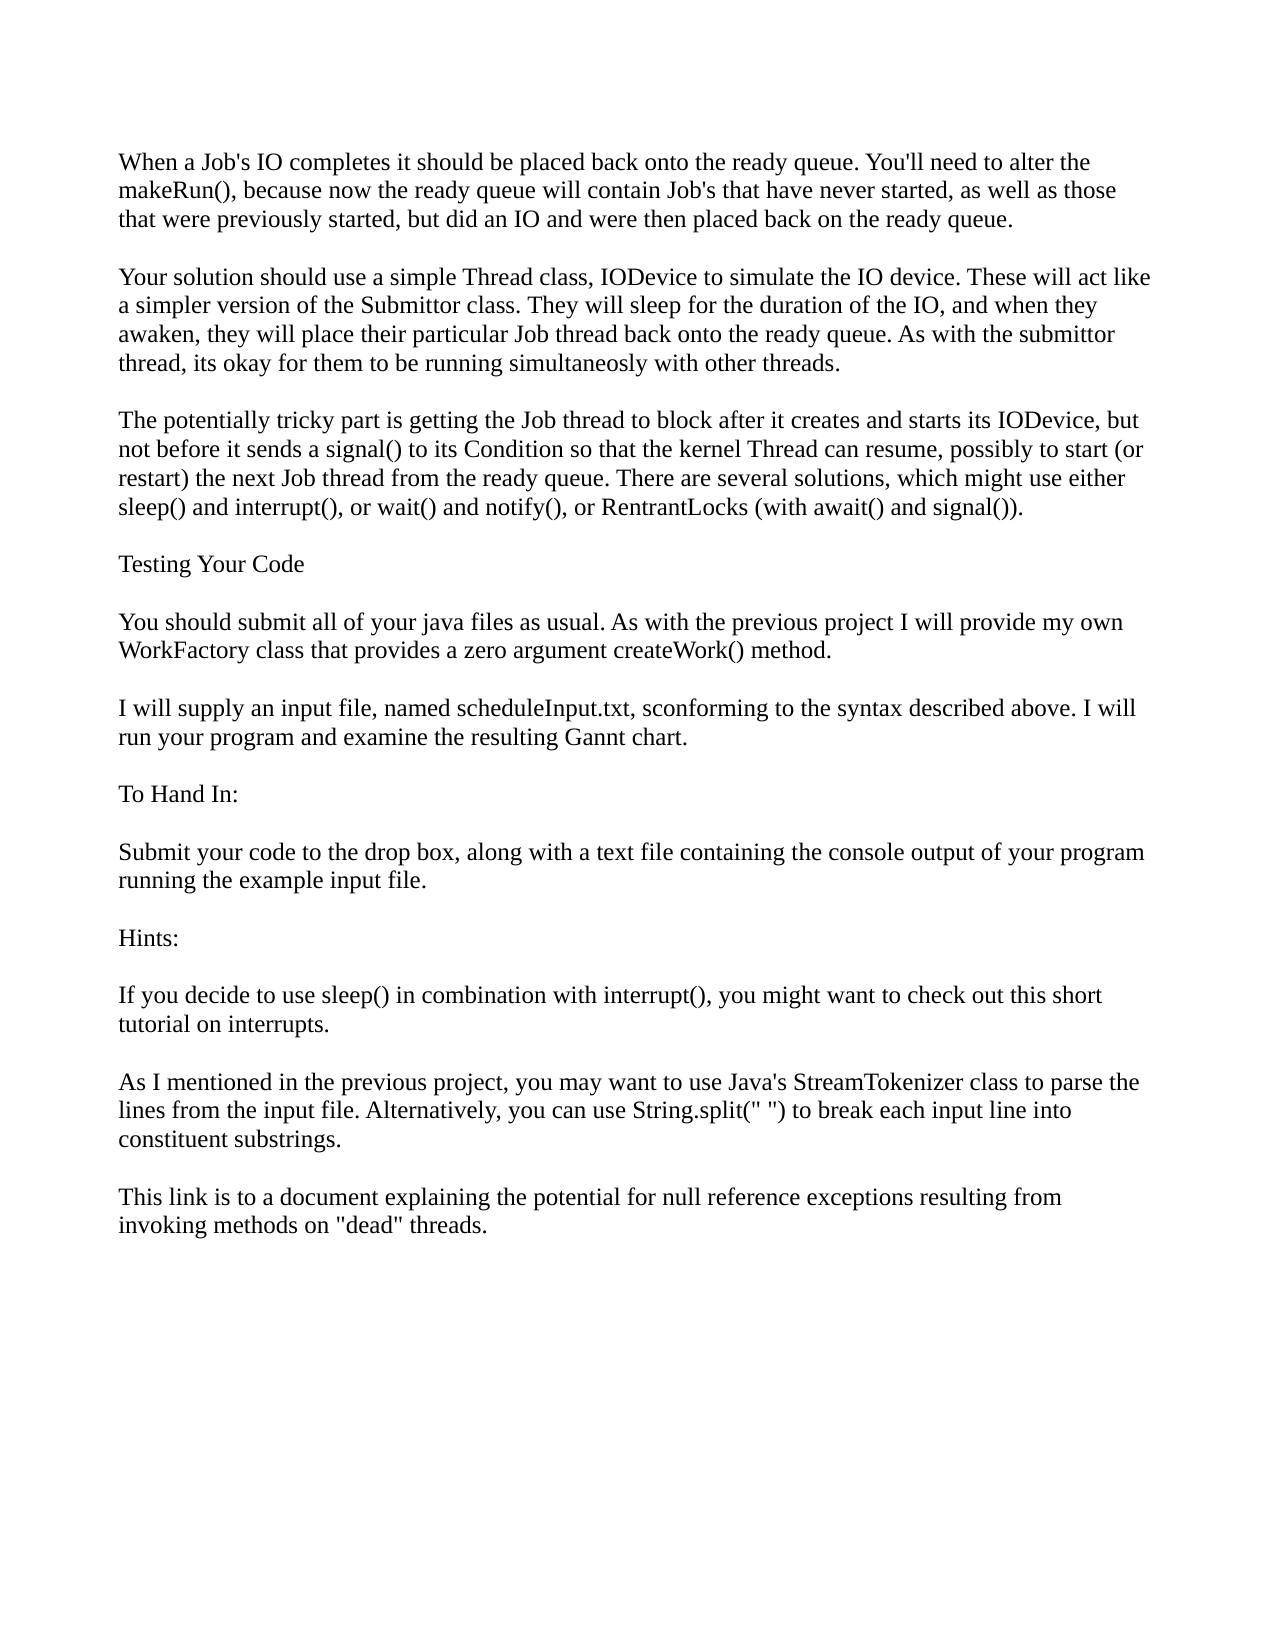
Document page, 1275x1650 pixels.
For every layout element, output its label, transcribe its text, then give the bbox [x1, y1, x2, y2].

text This link is to a document explaining the potential for null reference exceptions resulting from invoking methods on "dead" threads. [118, 1182, 1157, 1239]
text You should submit all of your java files as usual. As with the previous project I will provide my own WorkFactory class that provides a zero argument createWork() method. [118, 607, 1157, 664]
text Testing Your Code [118, 549, 1157, 578]
text If you decide to use sleep() in combination with interrupt(), you might want to check out this short tutorial on interrupts. [118, 981, 1157, 1038]
text The potentially tricky part is getting the Job thread to block after it creates and starts its IODevice, but not before it sends a signal() to its Condition so that the kernel Thread can resume, possibly to start (or restart) the next Job thread from the ready queue. There are several solutions, which might use either sleep() and interrupt(), or wait() and notify(), or RentrantLocks (with await() and signal()). [118, 406, 1157, 521]
text When a Job's IO completes it should be placed back onto the ready queue. You'll need to alter the makeRun(), because now the ready queue will contain Job's that have never started, as well as those that were previously started, but did an IO and were then placed back on the ready queue. [118, 147, 1157, 233]
text Hints: [118, 923, 1157, 952]
text Submit your code to the drop box, along with a text file containing the console output of your program running the example input file. [118, 837, 1157, 894]
text To Hand In: [118, 779, 1157, 808]
text Your solution should use a simple Thread class, IODevice to simulate the IO device. These will act like a simpler version of the Submittor class. They will sleep for the duration of the IO, and when they awaken, they will place their particular Job thread back onto the ready queue. As with the submittor thread, its okay for them to be running simultaneosly with other threads. [118, 262, 1157, 377]
text As I mentioned in the previous project, you may want to use Java's StreamTokenizer class to parse the lines from the input file. Alternatively, you can use String.split(" ") to break each input line into constituent substrings. [118, 1067, 1157, 1153]
text I will supply an input file, named scheduleInput.txt, sconforming to the syntax described above. I will run your program and examine the resulting Gannt chart. [118, 693, 1157, 751]
